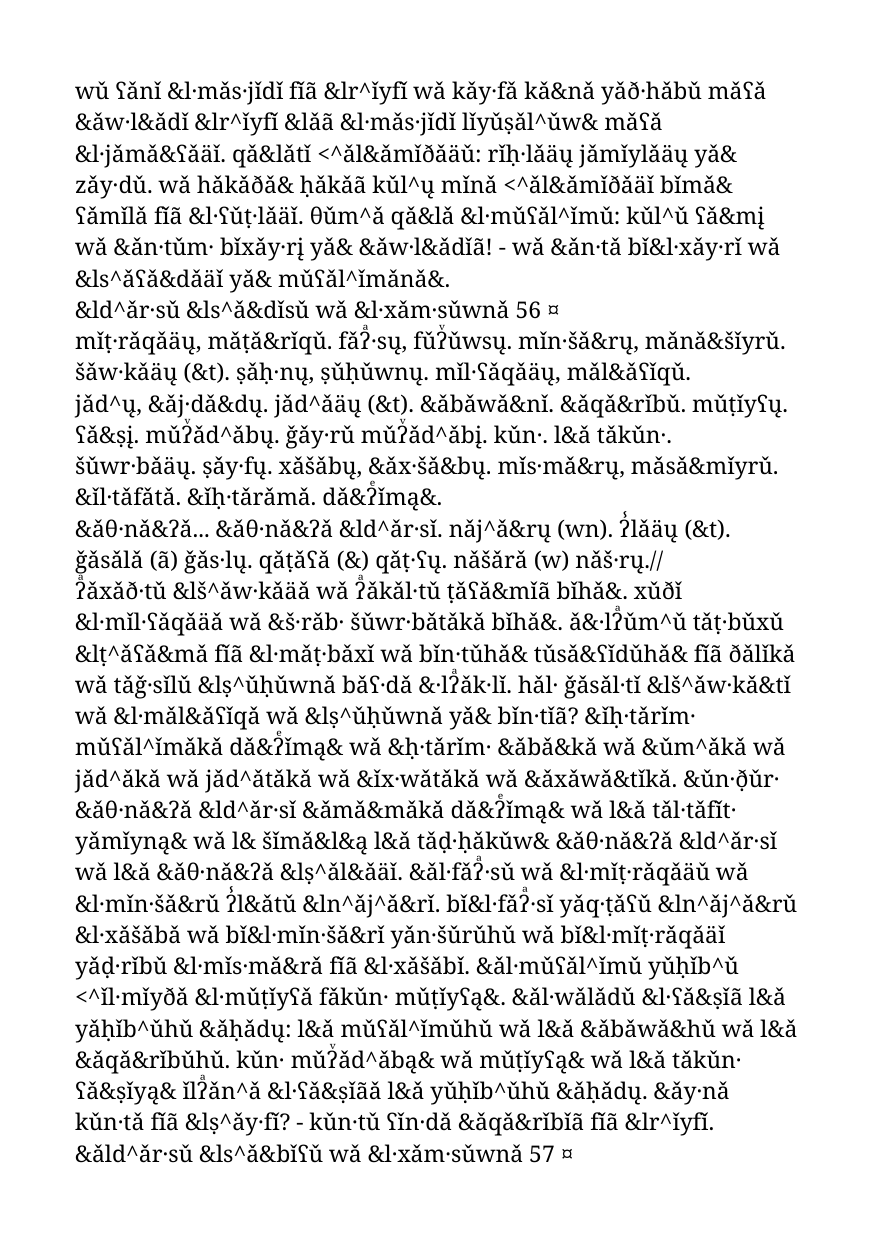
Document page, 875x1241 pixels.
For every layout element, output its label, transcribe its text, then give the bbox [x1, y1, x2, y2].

text wǔ ʕǎnǐ &l·mǎs·jǐdǐ fǐã &lr^ǐyfǐ wǎ kǎy·fǎ kǎ&nǎ yǎð·hǎbǔ mǎʕǎ &ǎw·l&ǎdǐ &lr^ǐyfǐ &lǎã &l·mǎs·jǐdǐ lǐyǔṣǎl^ǔw& mǎʕǎ &l·jǎmǎ&ʕǎäǐ. qǎ&lǎtǐ <^ǎl&ǎmǐðǎäǔ: rǐḥ·lǎäų jǎmǐylǎäų yǎ& zǎy·dǔ. wǎ hǎkǎðǎ& ḥǎkǎã kǔl^ų mǐnǎ <^ǎl&ǎmǐðǎäǐ bǐmǎ& ʕǎmǐlǎ fǐã &l·ʕǔṭ·lǎäǐ. θǔm^ǎ qǎ&lǎ &l·mǔʕǎl^ǐmǔ: kǔl^ǔ ʕǎ&mį wǎ &ǎn·tǔm· bǐxǎy·rį yǎ& &ǎw·l&ǎdǐã! - wǎ &ǎn·tǎ bǐ&l·xǎy·rǐ wǎ &ls^ǎʕǎ&dǎäǐ yǎ& mǔʕǎl^ǐmǎnǎ&. [75, 75, 799, 294]
text &ǎθ·nǎ&ʔǎ... &ǎθ·nǎ&ʔǎ &ld^ǎr·sǐ. nǎj^ǎ&rų (wn). ʔ̾lǎäų (&t). [75, 512, 799, 544]
text &ǎld^ǎr·sǔ &ls^ǎ&bǐʕǔ wǎ &l·xǎm·sǔwnǎ 57 ¤ [75, 1137, 799, 1169]
text ǧǎsǎlǎ (ã) ǧǎs·lų. qǎṭǎʕǎ (&) qǎṭ·ʕų. nǎšǎrǎ (w) nǎš·rų.// [75, 544, 799, 575]
text mǐṭ·rǎqǎäų, mǎṭǎ&rǐqǔ. fǎʔͣ·sų, fǔʔͮǔwsų. mǐn·šǎ&rų, mǎnǎ&šǐyrǔ. [75, 325, 799, 356]
text jǎd^ų, &ǎj·dǎ&dų. jǎd^ǎäų (&t). &ǎbǎwǎ&nǐ. &ǎqǎ&rǐbǔ. mǔṭǐyʕų. ʕǎ&ṣį. mǔʔͮǎd^ǎbų. ǧǎy·rǔ mǔʔͮǎd^ǎbį. kǔn·. l&ǎ tǎkǔn·. šǔwr·bǎäų. ṣǎy·fų. xǎšǎbų, &ǎx·šǎ&bų. mǐs·mǎ&rų, mǎsǎ&mǐyrǔ. &ǐl·tǎfǎtǎ. &ǐḥ·tǎrǎmǎ. dǎ&ʔͤǐmą&. [75, 387, 799, 512]
text šǎw·kǎäų (&t). ṣǎḥ·nų, ṣǔḥǔwnų. mǐl·ʕǎqǎäų, mǎl&ǎʕǐqǔ. [75, 356, 799, 387]
text &ld^ǎr·sǔ &ls^ǎ&dǐsǔ wǎ &l·xǎm·sǔwnǎ 56 ¤ [75, 294, 799, 325]
text ʔͣǎxǎð·tǔ &lš^ǎw·kǎäǎ wǎ ʔͣǎkǎl·tǔ ṭǎʕǎ&mǐã bǐhǎ&. xǔðǐ &l·mǐl·ʕǎqǎäǎ wǎ &š·rǎb· šǔwr·bǎtǎkǎ bǐhǎ&. ǎ&·lʔͣǔm^ǔ tǎṭ·bǔxǔ &lṭ^ǎʕǎ&mǎ fǐã &l·mǎṭ·bǎxǐ wǎ bǐn·tǔhǎ& tǔsǎ&ʕǐdǔhǎ& fǐã ðǎlǐkǎ wǎ tǎǧ·sǐlǔ &lṣ^ǔḥǔwnǎ bǎʕ·dǎ &·lʔͣǎk·lǐ. hǎl· ǧǎsǎl·tǐ &lš^ǎw·kǎ&tǐ wǎ &l·mǎl&ǎʕǐqǎ wǎ &lṣ^ǔḥǔwnǎ yǎ& bǐn·tǐã? &ǐḥ·tǎrǐm· mǔʕǎl^ǐmǎkǎ dǎ&ʔͤǐmą& wǎ &ḥ·tǎrǐm· &ǎbǎ&kǎ wǎ &ǔm^ǎkǎ wǎ jǎd^ǎkǎ wǎ jǎd^ǎtǎkǎ wǎ &ǐx·wǎtǎkǎ wǎ &ǎxǎwǎ&tǐkǎ. &ǔn·ð̣ǔr· &ǎθ·nǎ&ʔǎ &ld^ǎr·sǐ &ǎmǎ&mǎkǎ dǎ&ʔͤǐmą& wǎ l&ǎ tǎl·tǎfǐt· yǎmǐyną& wǎ l& šǐmǎ&l&ą l&ǎ tǎḍ·ḥǎkǔw& &ǎθ·nǎ&ʔǎ &ld^ǎr·sǐ wǎ l&ǎ &ǎθ·nǎ&ʔǎ &lṣ^ǎl&ǎäǐ. &ǎl·fǎʔͣ·sǔ wǎ &l·mǐṭ·rǎqǎäǔ wǎ &l·mǐn·šǎ&rǔ ʔ̾l&ǎtǔ &ln^ǎj^ǎ&rǐ. bǐ&l·fǎʔͣ·sǐ yǎq·ṭǎʕǔ &ln^ǎj^ǎ&rǔ &l·xǎšǎbǎ wǎ bǐ&l·mǐn·šǎ&rǐ yǎn·šǔrǔhǔ wǎ bǐ&l·mǐṭ·rǎqǎäǐ yǎḍ·rǐbǔ &l·mǐs·mǎ&rǎ fǐã &l·xǎšǎbǐ. &ǎl·mǔʕǎl^ǐmǔ yǔḥǐb^ǔ <^ǐl·mǐyðǎ &l·mǔṭǐyʕǎ fǎkǔn· mǔṭǐyʕą&. &ǎl·wǎlǎdǔ &l·ʕǎ&ṣǐã l&ǎ yǎḥǐb^ǔhǔ &ǎḥǎdų: l&ǎ mǔʕǎl^ǐmǔhǔ wǎ l&ǎ &ǎbǎwǎ&hǔ wǎ l&ǎ &ǎqǎ&rǐbǔhǔ. kǔn· mǔʔͮǎd^ǎbą& wǎ mǔṭǐyʕą& wǎ l&ǎ tǎkǔn· ʕǎ&ṣǐyą& ǐlʔͣǎn^ǎ &l·ʕǎ&ṣǐãǎ l&ǎ yǔḥǐb^ǔhǔ &ǎḥǎdų. &ǎy·nǎ kǔn·tǎ fǐã &lṣ^ǎy·fǐ? - kǔn·tǔ ʕǐn·dǎ &ǎqǎ&rǐbǐã fǐã &lr^ǐyfǐ. [75, 575, 799, 1137]
